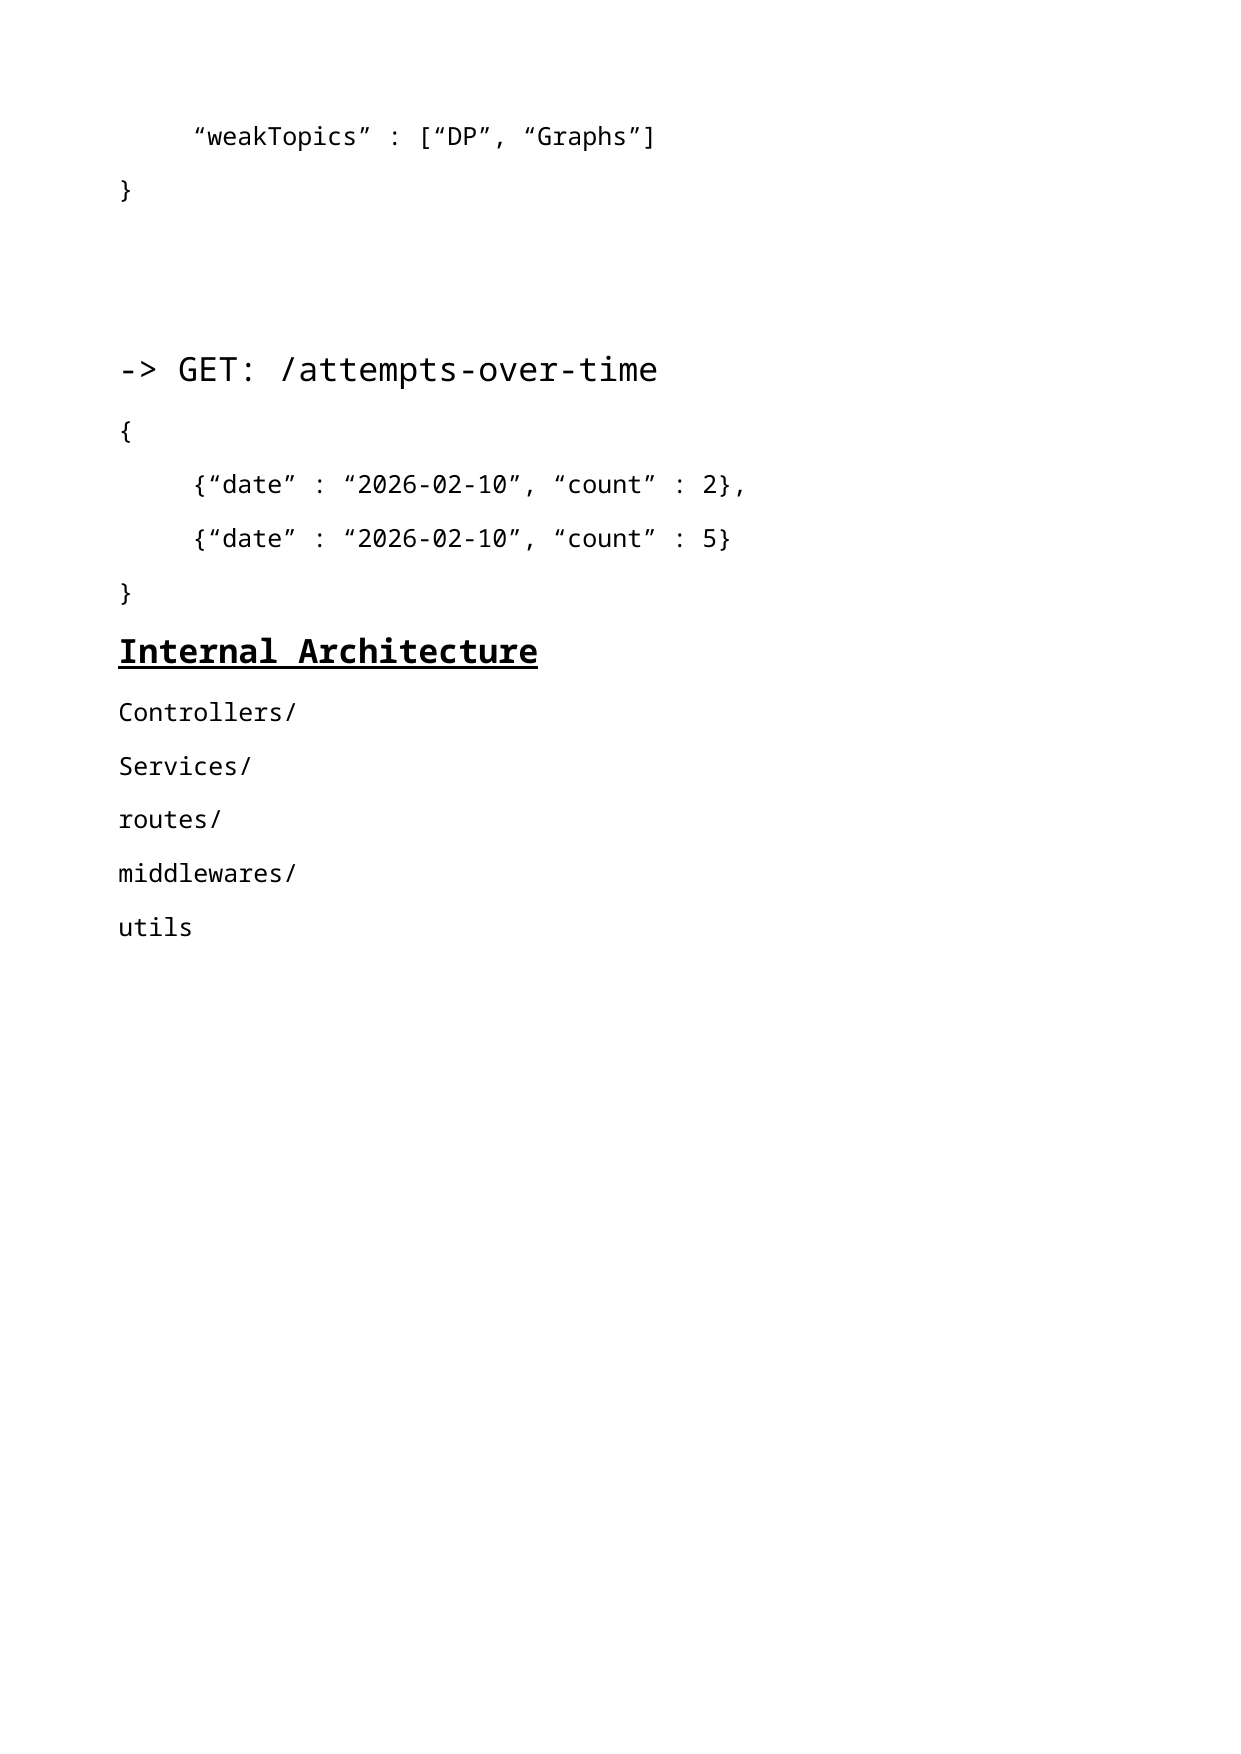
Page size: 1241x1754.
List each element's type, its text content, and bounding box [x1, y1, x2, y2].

text Services/ [118, 748, 1122, 782]
text routes/ [118, 802, 1122, 836]
text Internal Architecture [118, 628, 1122, 673]
text Controllers/ [118, 695, 1122, 729]
text {“date” : “2026-02-10”, “count” : 2}, [118, 467, 1122, 501]
text {“date” : “2026-02-10”, “count” : 5} [118, 520, 1122, 554]
text “weakTopics” : [“DP”, “Graphs”] [118, 118, 1122, 152]
text utils [118, 910, 1122, 944]
text } [118, 172, 1122, 206]
text -> GET: /attempts-over-time [118, 346, 1122, 392]
text { [118, 413, 1122, 447]
text } [118, 574, 1122, 608]
text middlewares/ [118, 856, 1122, 890]
